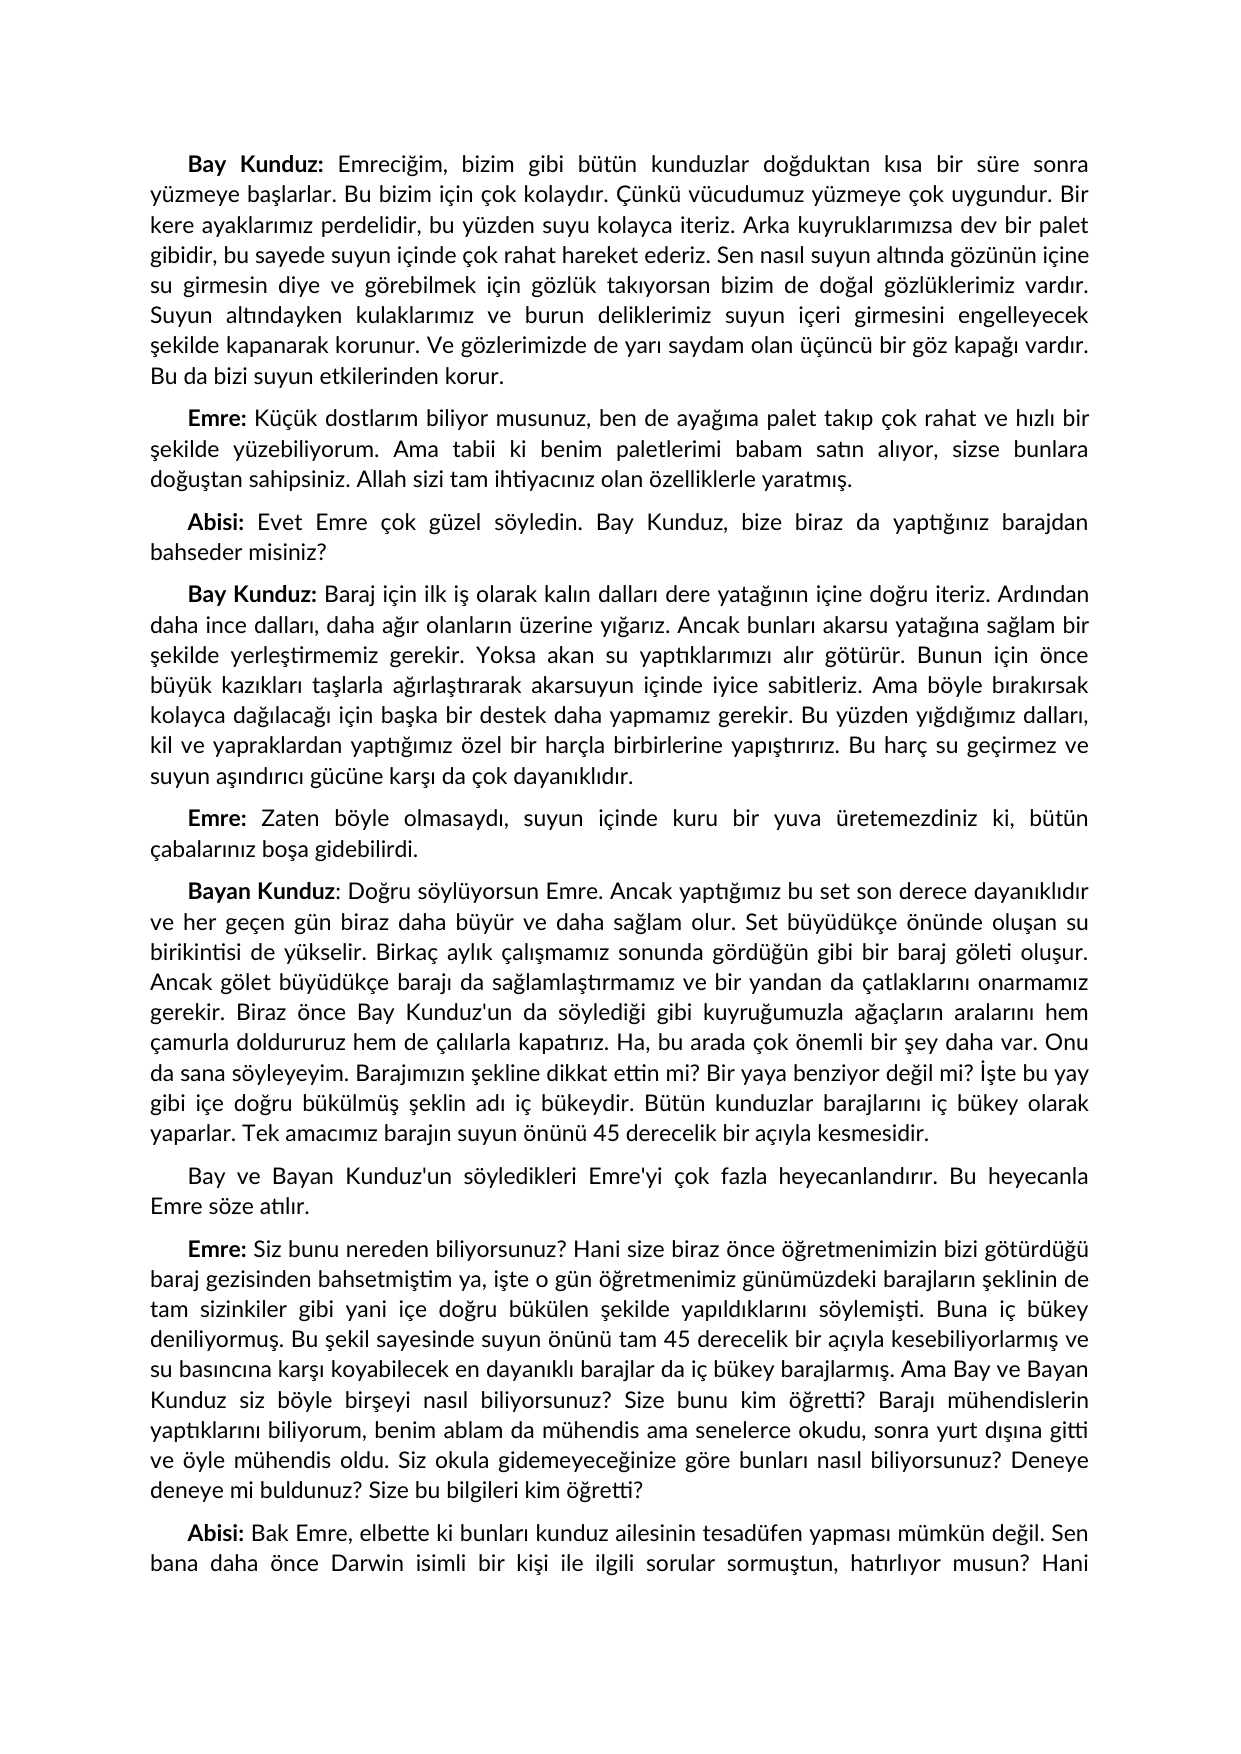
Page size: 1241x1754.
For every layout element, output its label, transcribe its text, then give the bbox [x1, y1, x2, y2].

text Bay ve Bayan Kunduz'un söyledikleri Emre'yi çok fazla heyecanlandırır. Bu heyecanla Emre söze atılır. [150, 1161, 1090, 1219]
text Emre: Küçük dostlarım biliyor musunuz, ben de ayağıma palet takıp çok rahat ve hızlı bir şekilde yüzebiliyorum. Ama tabii ki benim paletlerimi babam satın alıyor, sizse bunlara doğuştan sahipsiniz. Allah sizi tam ihtiyacınız olan özelliklerle yaratmış. [150, 404, 1090, 492]
text Abisi: Bak Emre, elbette ki bunları kunduz ailesinin tesadüfen yapması mümkün değil. Sen bana daha önce Darwin isimli bir kişi ile ilgili sorular sormuştun, hatırlıyor musun? Hani [150, 1519, 1090, 1576]
text Bay Kunduz: Emreciğim, bizim gibi bütün kunduzlar doğduktan kısa bir süre sonra yüzmeye başlarlar. Bu bizim için çok kolaydır. Çünkü vücudumuz yüzmeye çok uygundur. Bir kere ayaklarımız perdelidir, bu yüzden suyu kolayca iteriz. Arka kuyruklarımızsa dev bir palet gibidir, bu sayede suyun içinde çok rahat hareket ederiz. Sen nasıl suyun altında gözünün içine su girmesin diye ve görebilmek için gözlük takıyorsan bizim de doğal gözlüklerimiz vardır. Suyun altındayken kulaklarımız ve burun deliklerimiz suyun içeri girmesini engelleyecek şekilde kapanarak korunur. Ve gözlerimizde de yarı saydam olan üçüncü bir göz kapağı vardır. Bu da bizi suyun etkilerinden korur. [150, 150, 1090, 389]
text Bay Kunduz: Baraj için ilk iş olarak kalın dalları dere yatağının içine doğru iteriz. Ardından daha ince dalları, daha ağır olanların üzerine yığarız. Ancak bunları akarsu yatağına sağlam bir şekilde yerleştirmemiz gerekir. Yoksa akan su yaptıklarımızı alır götürür. Bunun için önce büyük kazıkları taşlarla ağırlaştırarak akarsuyun içinde iyice sabitleriz. Ama böyle bırakırsak kolayca dağılacağı için başka bir destek daha yapmamız gerekir. Bu yüzden yığdığımız dalları, kil ve yapraklardan yaptığımız özel bir harçla birbirlerine yapıştırırız. Bu harç su geçirmez ve suyun aşındırıcı gücüne karşı da çok dayanıklıdır. [150, 580, 1090, 789]
text Emre: Siz bunu nereden biliyorsunuz? Hani size biraz önce öğretmenimizin bizi götürdüğü baraj gezisinden bahsetmiştim ya, işte o gün öğretmenimiz günümüzdeki barajların şeklinin de tam sizinkiler gibi yani içe doğru bükülen şekilde yapıldıklarını söylemişti. Buna iç bükey deniliyormuş. Bu şekil sayesinde suyun önünü tam 45 derecelik bir açıyla kesebiliyorlarmış ve su basıncına karşı koyabilecek en dayanıklı barajlar da iç bükey barajlarmış. Ama Bay ve Bayan Kunduz siz böyle birşeyi nasıl biliyorsunuz? Size bunu kim öğretti? Barajı mühendislerin yaptıklarını biliyorum, benim ablam da mühendis ama senelerce okudu, sonra yurt dışına gitti ve öyle mühendis oldu. Siz okula gidemeyeceğinize göre bunları nasıl biliyorsunuz? Deneye deneye mi buldunuz? Size bu bilgileri kim öğretti? [150, 1234, 1090, 1503]
text Abisi: Evet Emre çok güzel söyledin. Bay Kunduz, bize biraz da yaptığınız barajdan bahseder misiniz? [150, 507, 1090, 565]
text Bayan Kunduz: Doğru söylüyorsun Emre. Ancak yaptığımız bu set son derece dayanıklıdır ve her geçen gün biraz daha büyür ve daha sağlam olur. Set büyüdükçe önünde oluşan su birikintisi de yükselir. Birkaç aylık çalışmamız sonunda gördüğün gibi bir baraj göleti oluşur. Ancak gölet büyüdükçe barajı da sağlamlaştırmamız ve bir yandan da çatlaklarını onarmamız gerekir. Biraz önce Bay Kunduz'un da söylediği gibi kuyruğumuzla ağaçların aralarını hem çamurla doldururuz hem de çalılarla kapatırız. Ha, bu arada çok önemli bir şey daha var. Onu da sana söyleyeyim. Barajımızın şekline dikkat ettin mi? Bir yaya benziyor değil mi? İşte bu yay gibi içe doğru bükülmüş şeklin adı iç bükeydir. Bütün kunduzlar barajlarını iç bükey olarak yaparlar. Tek amacımız barajın suyun önünü 45 derecelik bir açıyla kesmesidir. [150, 877, 1090, 1146]
text Emre: Zaten böyle olmasaydı, suyun içinde kuru bir yuva üretemezdiniz ki, bütün çabalarınız boşa gidebilirdi. [150, 804, 1090, 862]
